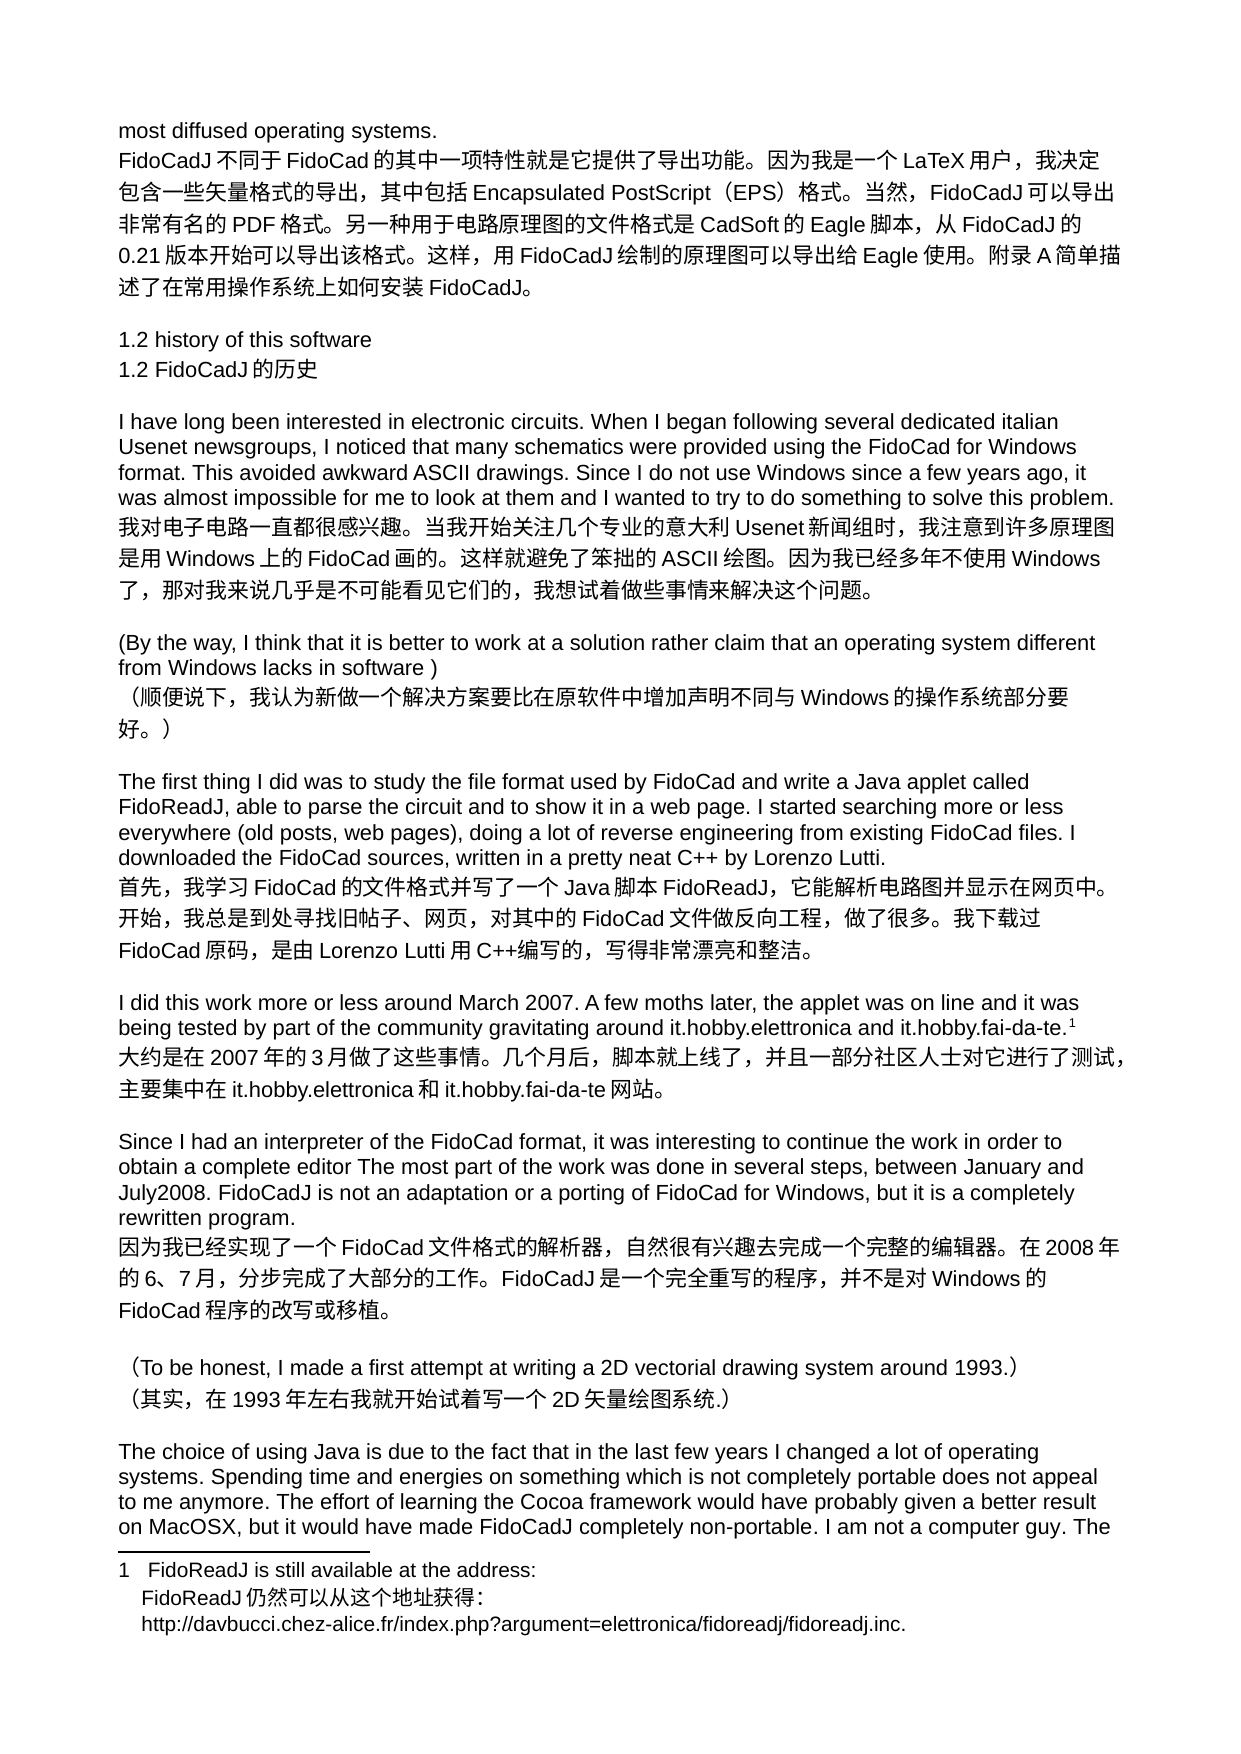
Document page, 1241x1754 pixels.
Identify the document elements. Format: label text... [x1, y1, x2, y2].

text 因为我已经实现了一个FidoCad文件格式的解析器，自然很有兴趣去完成一个完整的编辑器。在2008年的6、7月，分步完成了大部分的工作。FidoCadJ是一个完全重写的程序，并不是对Windows的FidoCad程序的改写或移植。 [118, 1230, 1122, 1325]
text 1.2 FidoCadJ的历史 [118, 352, 1122, 384]
text 大约是在2007年的3月做了这些事情。几个月后，脚本就上线了，并且一部分社区人士对它进行了测试，主要集中在it.hobby.elettronica和it.hobby.fai-da-te网站。 [118, 1040, 1122, 1104]
text 1.2 history of this software [118, 327, 1122, 352]
text I have long been interested in electronic circuits. When I began following several dedicated italian Usenet newsgroups, I noticed that many schematics were provided using the FidoCad for Windows format. This avoided awkward ASCII drawings. Since I do not use Windows since a few years ago, it was almost impossible for me to look at them and I wanted to try to do something to solve this problem. [118, 409, 1122, 510]
text The choice of using Java is due to the fact that in the last few years I changed a lot of operating systems. Spending time and energies on something which is not completely portable does not appeal to me anymore. The effort of learning the Cocoa framework would have probably given a better result on MacOSX, but it would have made FidoCadJ completely non-portable. I am not a computer guy. The [118, 1438, 1122, 1539]
text 首先，我学习FidoCad的文件格式并写了一个Java脚本FidoReadJ，它能解析电路图并显示在网页中。开始，我总是到处寻找旧帖子、网页，对其中的FidoCad文件做反向工程，做了很多。我下载过FidoCad原码，是由Lorenzo Lutti用C++编写的，写得非常漂亮和整洁。 [118, 870, 1122, 965]
text Since I had an interpreter of the FidoCad format, it was interesting to continue the work in order to obtain a complete editor The most part of the work was done in several steps, between January and July2008. FidoCadJ is not an adaptation or a porting of FidoCad for Windows, but it is a completely rewritten program. [118, 1129, 1122, 1230]
text FidoReadJ is still available at the address: [118, 1558, 1122, 1582]
text （顺便说下，我认为新做一个解决方案要比在原软件中增加声明不同与Windows的操作系统部分要好。） [118, 680, 1122, 744]
text 我对电子电路一直都很感兴趣。当我开始关注几个专业的意大利Usenet新闻组时，我注意到许多原理图是用Windows上的FidoCad画的。这样就避免了笨拙的ASCII绘图。因为我已经多年不使用Windows了，那对我来说几乎是不可能看见它们的，我想试着做些事情来解决这个问题。 [118, 510, 1122, 605]
text most diffused operating systems. [118, 118, 1122, 143]
text FidoReadJ仍然可以从这个地址获得： [118, 1582, 1122, 1612]
text http://davbucci.chez-alice.fr/index.php?argument=elettronica/fidoreadj/fidoreadj.inc. [118, 1612, 1122, 1636]
text （To be honest, I made a first attempt at writing a 2D vectorial drawing system around 1993.） [118, 1350, 1122, 1382]
text (By the way, I think that it is better to work at a solution rather claim that an operating system different from Windows lacks in software ) [118, 630, 1122, 680]
text The first thing I did was to study the file format used by FidoCad and write a Java applet called FidoReadJ, able to parse the circuit and to show it in a web page. I started searching more or less everywhere (old posts, web pages), doing a lot of reverse engineering from existing FidoCad files. I downloaded the FidoCad sources, written in a pretty neat C++ by Lorenzo Lutti. [118, 769, 1122, 870]
text （其实，在1993年左右我就开始试着写一个2D矢量绘图系统.） [118, 1382, 1122, 1413]
text I did this work more or less around March 2007. A few moths later, the applet was on line and it was being tested by part of the community gravitating around it.hobby.elettronica and it.hobby.fai-da-te. [118, 990, 1122, 1040]
text FidoCadJ不同于FidoCad的其中一项特性就是它提供了导出功能。因为我是一个LaTeX用户，我决定包含一些矢量格式的导出，其中包括Encapsulated PostScript（EPS）格式。当然，FidoCadJ可以导出非常有名的PDF格式。另一种用于电路原理图的文件格式是CadSoft的Eagle脚本，从FidoCadJ的0.21版本开始可以导出该格式。这样，用FidoCadJ绘制的原理图可以导出给Eagle使用。附录A简单描述了在常用操作系统上如何安装FidoCadJ。 [118, 143, 1122, 302]
